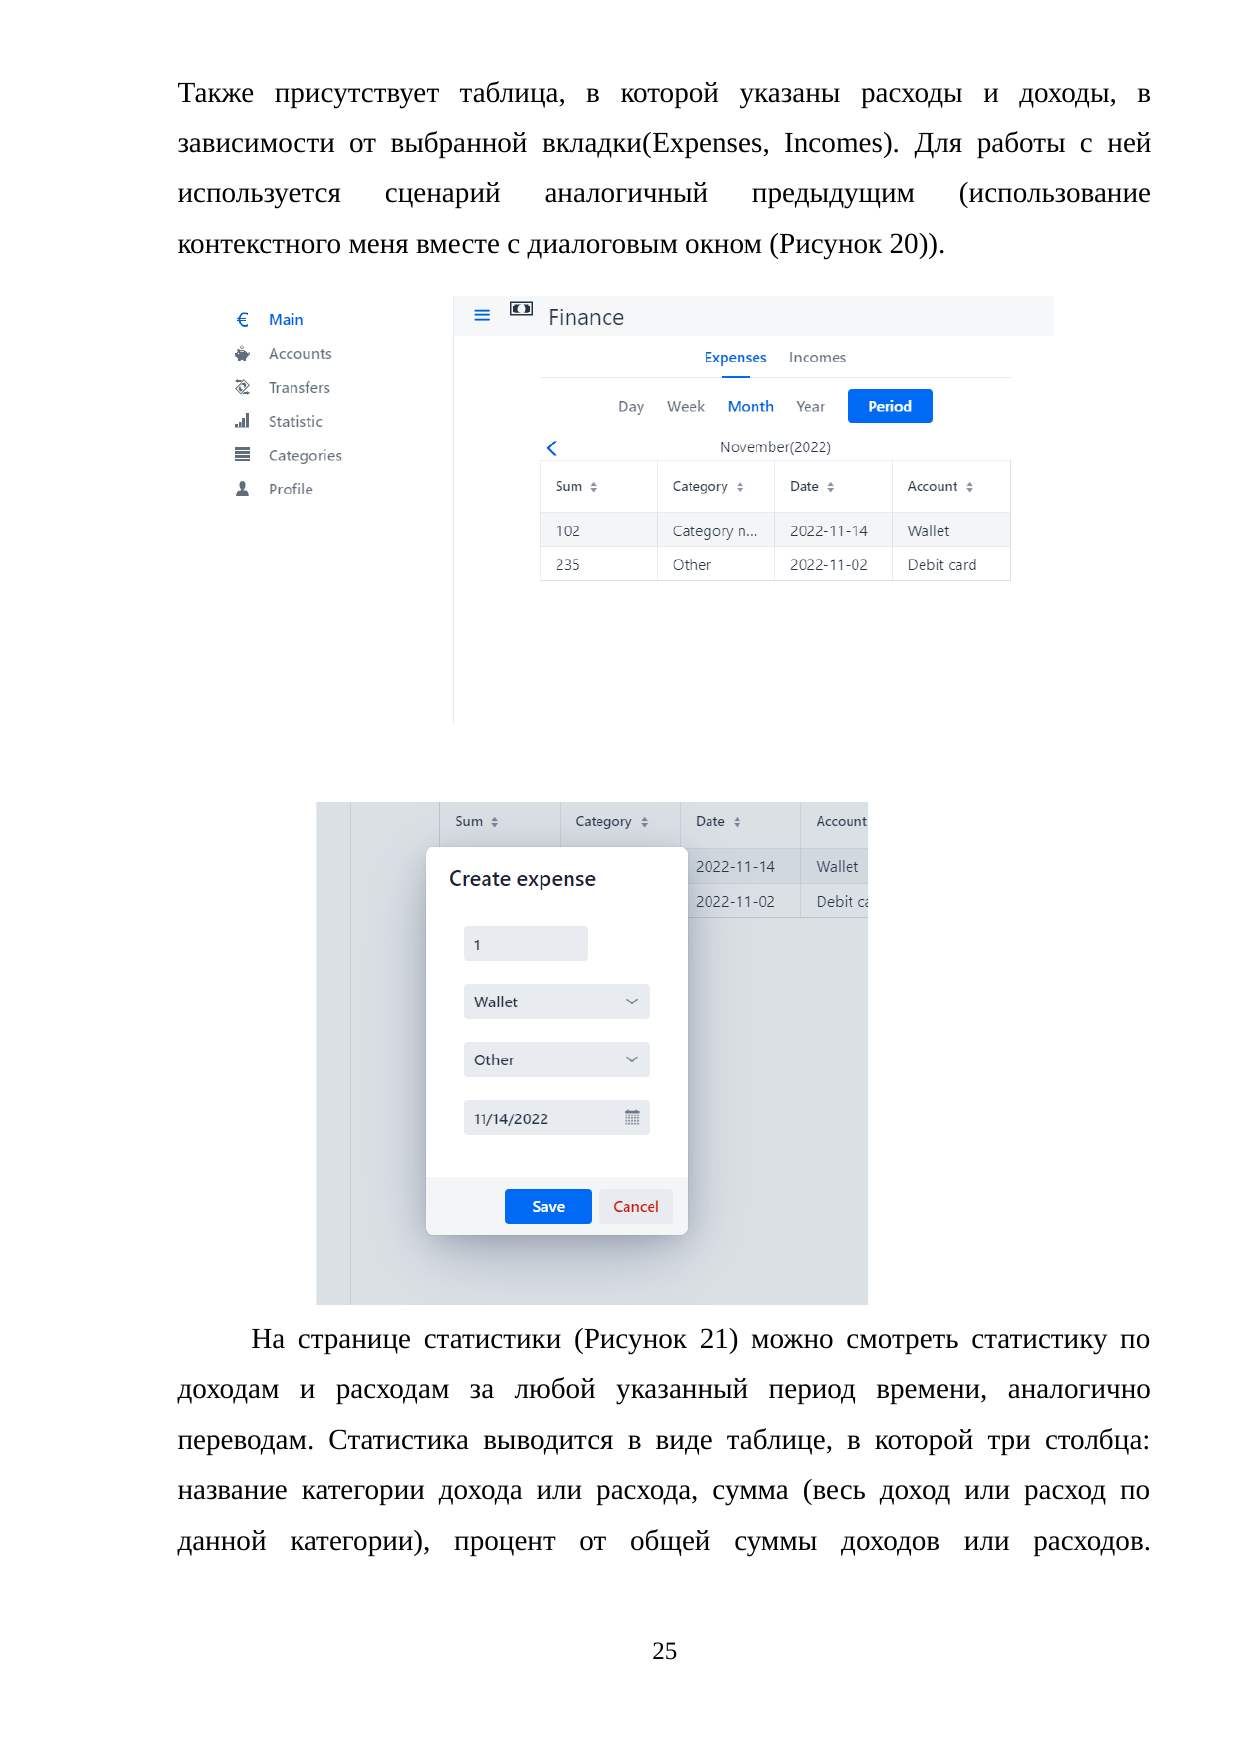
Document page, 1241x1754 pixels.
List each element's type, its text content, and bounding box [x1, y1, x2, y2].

text Также присутствует таблица, в которой указаны расходы и доходы, в зависимости от выбранной вкладки(Expenses, Incomes). Для работы с ней используется сценарий аналогичный предыдущим (использование контекстного меня вместе с диалоговым окном (Рисунок 20)). [177, 75, 1152, 259]
text На странице статистики (Рисунок 21) можно смотреть статистику по доходам и расходам за любой указанный период времени, аналогично переводам. Статистика выводится в виде таблице, в которой три столбца: название категории дохода или расхода, сумма (весь доход или расход по данной категории), процент от общей суммы доходов или расходов. [177, 792, 1152, 1556]
